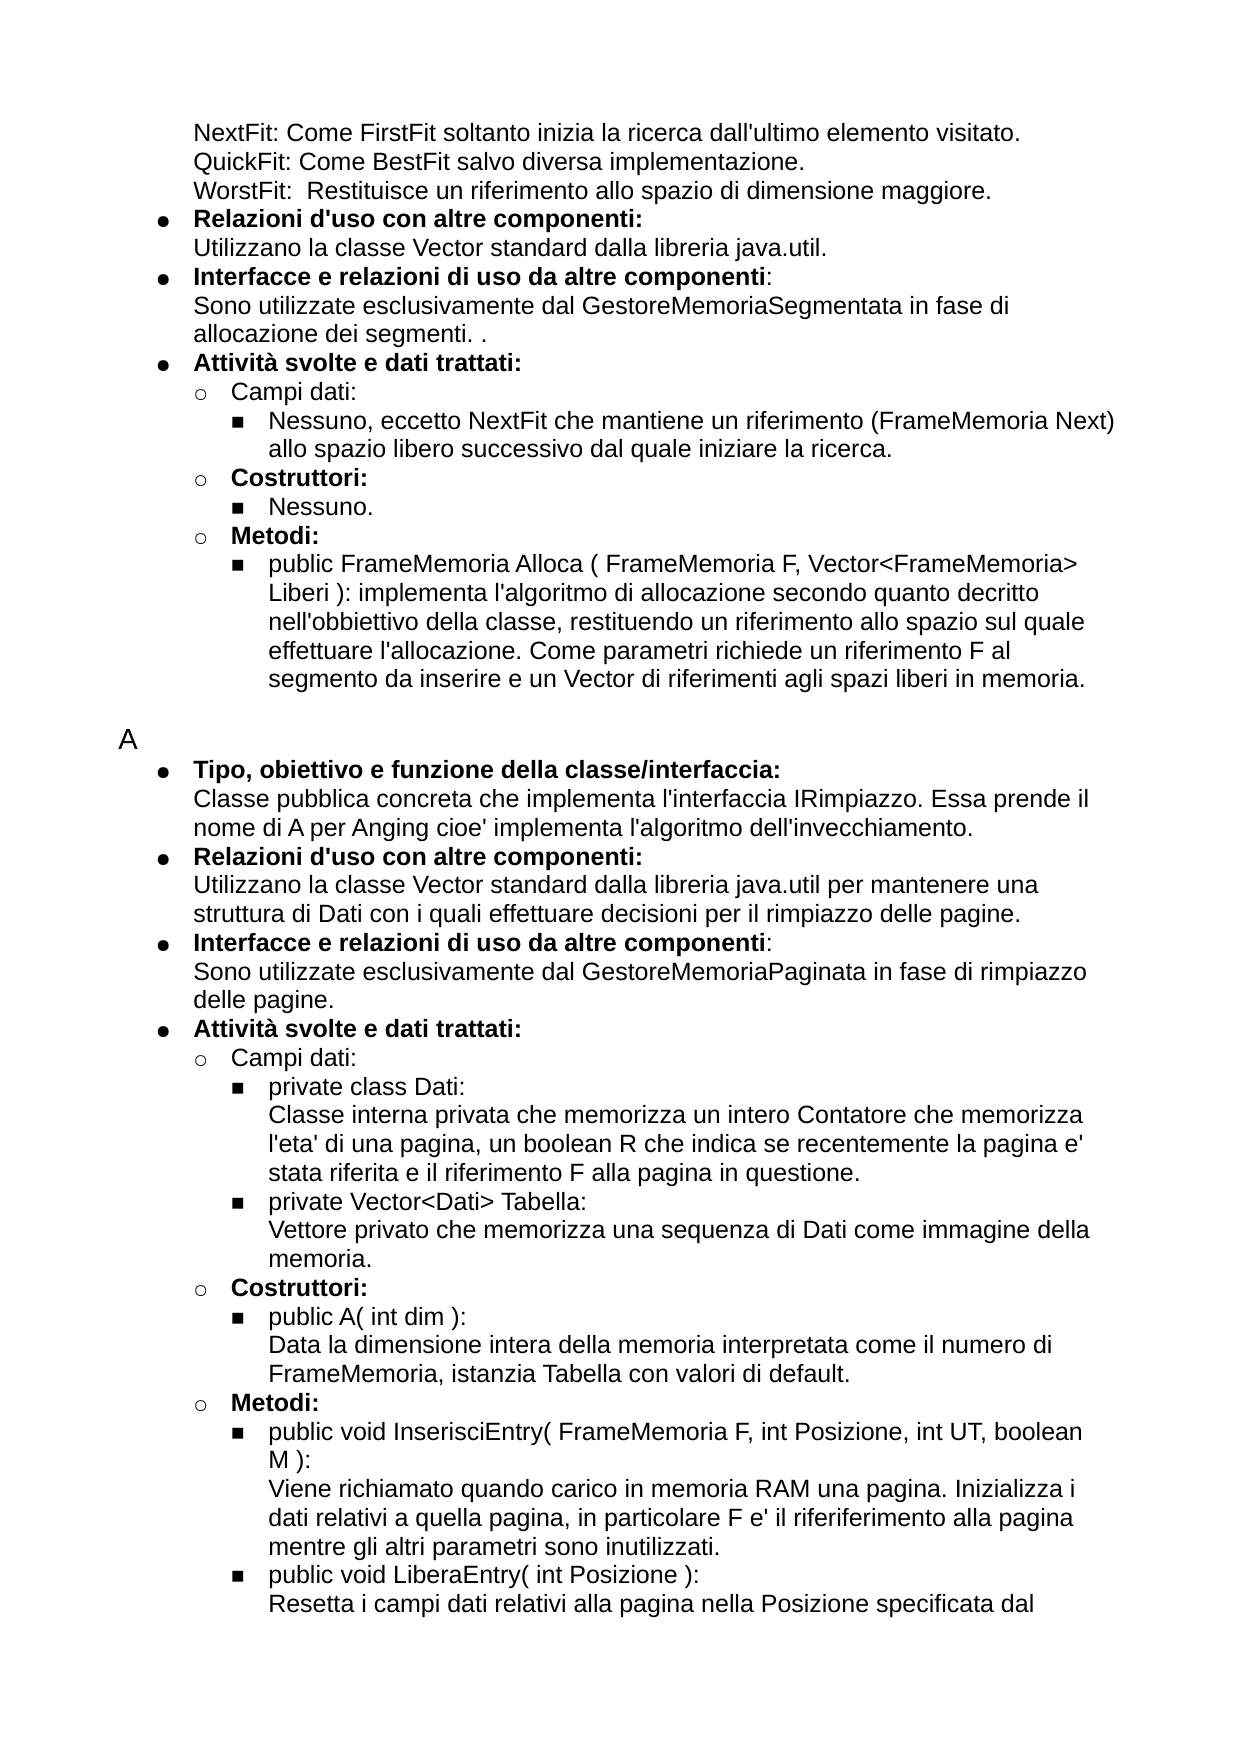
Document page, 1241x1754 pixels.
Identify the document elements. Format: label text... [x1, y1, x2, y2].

list Relazioni d'uso con altre componenti: Utilizzano la classe Vector standard dalla libreria java.util per mantenere una struttura di Dati con i quali effettuare decisioni per il rimpiazzo delle pagine. [156, 842, 1122, 928]
list Costruttori: [193, 1273, 1122, 1302]
list public void LiberaEntry( int Posizione ): Resetta i campi dati relativi alla pagina nella Posizione specificata dal [231, 1560, 1122, 1618]
list Costruttori: [193, 463, 1122, 492]
list public A( int dim ): Data la dimensione intera della memoria interpretata come il numero di FrameMemoria, istanzia Tabella con valori di default. [231, 1302, 1122, 1388]
list Viene richiamato quando carico in memoria RAM una pagina. Inizializza i dati relativi a quella pagina, in particolare F e' il riferiferimento alla pagina mentre gli altri parametri sono inutilizzati. [231, 1474, 1122, 1560]
list Nessuno. [231, 492, 1122, 521]
list private Vector<Dati> Tabella: Vettore privato che memorizza una sequenza di Dati come immagine della memoria. [231, 1187, 1122, 1273]
list Relazioni d'uso con altre componenti: Utilizzano la classe Vector standard dalla libreria java.util. [156, 204, 1122, 262]
list Attività svolte e dati trattati: [156, 348, 1122, 377]
list Campi dati: [193, 377, 1122, 406]
list private class Dati: [231, 1072, 1122, 1100]
list Nessuno, eccetto NextFit che mantiene un riferimento (FrameMemoria Next) allo spazio libero successivo dal quale iniziare la ricerca. [231, 406, 1122, 463]
list Interfacce e relazioni di uso da altre componenti: Sono utilizzate esclusivamente dal GestoreMemoriaPaginata in fase di rimpiazzo delle pagine. [156, 928, 1122, 1014]
list NextFit: Come FirstFit soltanto inizia la ricerca dall'ultimo elemento visitato. [156, 118, 1122, 147]
list QuickFit: Come BestFit salvo diversa implementazione. [156, 147, 1122, 176]
list Metodi: [193, 1388, 1122, 1417]
list public void InserisciEntry( FrameMemoria F, int Posizione, int UT, boolean M ): [231, 1417, 1122, 1474]
list WorstFit: Restituisce un riferimento allo spazio di dimensione maggiore. [156, 176, 1122, 204]
list Campi dati: [193, 1043, 1122, 1072]
list Attività svolte e dati trattati: [156, 1014, 1122, 1043]
list public FrameMemoria Alloca ( FrameMemoria F, Vector<FrameMemoria> Liberi ): implementa l'algoritmo di allocazione secondo quanto decritto nell'obbiettivo della classe, restituendo un riferimento allo spazio sul quale effettuare l'allocazione. Come parametri richiede un riferimento F al segmento da inserire e un Vector di riferimenti agli spazi liberi in memoria. [231, 549, 1122, 693]
list Classe interna privata che memorizza un intero Contatore che memorizza l'eta' di una pagina, un boolean R che indica se recentemente la pagina e' stata riferita e il riferimento F alla pagina in questione. [231, 1100, 1122, 1187]
list Metodi: [193, 521, 1122, 549]
list Interfacce e relazioni di uso da altre componenti: Sono utilizzate esclusivamente dal GestoreMemoriaSegmentata in fase di allocazione dei segmenti. . [156, 262, 1122, 348]
text A [118, 722, 1122, 755]
list Tipo, obiettivo e funzione della classe/interfaccia: Classe pubblica concreta che implementa l'interfaccia IRimpiazzo. Essa prende il nome di A per Anging cioe' implementa l'algoritmo dell'invecchiamento. [156, 755, 1122, 842]
